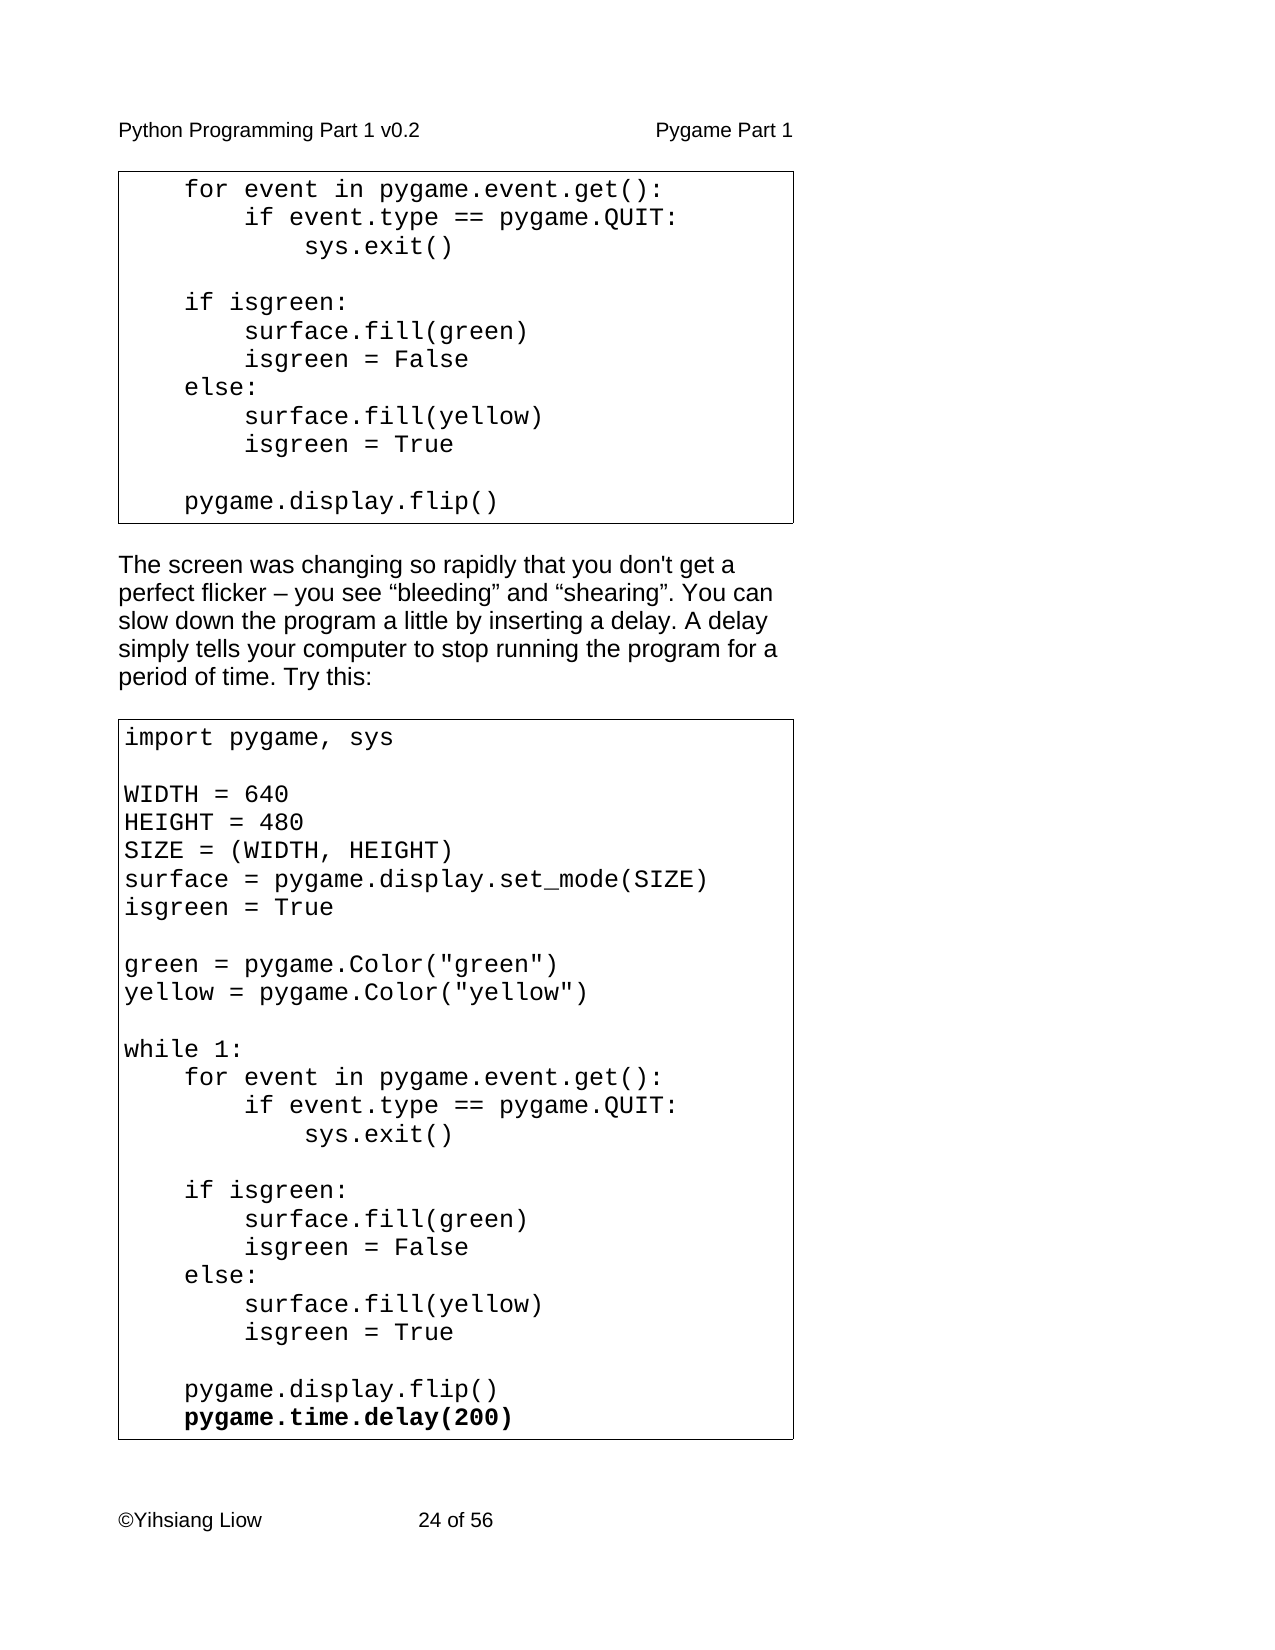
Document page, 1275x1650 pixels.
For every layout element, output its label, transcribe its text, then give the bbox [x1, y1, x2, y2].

table_header for event in pygame.event.get(): if event.type == pygame.QUIT: sys.exit() if isgreen: surface.fill(green) isgreen = False else: surface.fill(yellow) isgreen = True pygame.display.flip() [119, 172, 793, 522]
text The screen was changing so rapidly that you don't get a perfect flicker – you see “bleeding” and “shearing”. You can slow down the program a little by inserting a delay. A delay simply tells your computer to stop running the program for a period of time. Try this: [118, 551, 793, 690]
table_header import pygame, sys WIDTH = 640 HEIGHT = 480 SIZE = (WIDTH, HEIGHT) surface = pygame.display.set_mode(SIZE) isgreen = True green = pygame.Color("green") yellow = pygame.Color("yellow") while 1: for event in pygame.event.get(): if event.type == pygame.QUIT: sys.exit() if isgreen: surface.fill(green) isgreen = False else: surface.fill(yellow) isgreen = True pygame.display.flip() pygame.time.delay(200) [119, 720, 793, 1439]
